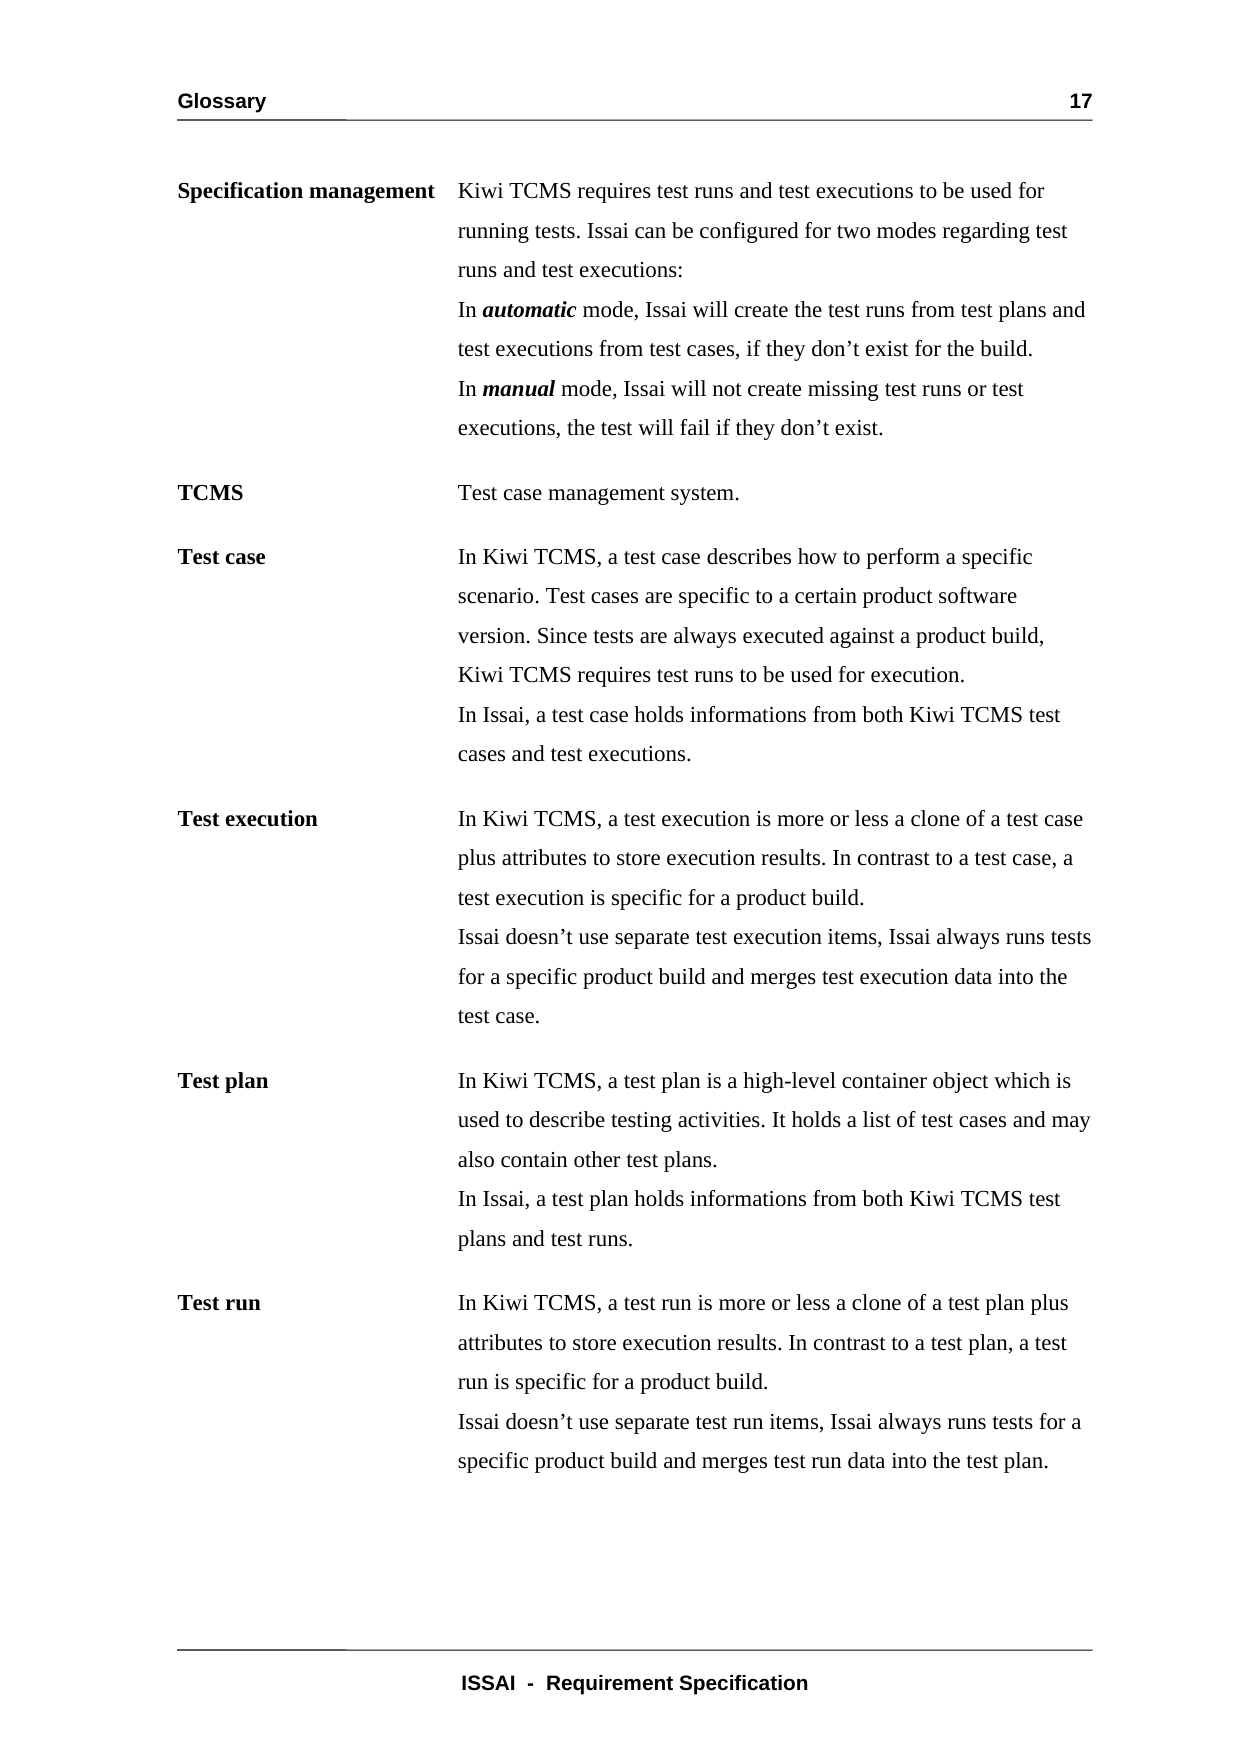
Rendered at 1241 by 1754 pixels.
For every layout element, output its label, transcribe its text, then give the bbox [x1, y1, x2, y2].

text Test case In Kiwi TCMS, a test case describes how to perform a specific scenario. Test cases are specific to a certain product software version. Since tests are always executed against a product build, Kiwi TCMS requires test runs to be used for execution. In Issai, a test case holds informations from both Kiwi TCMS test cases and test executions. [177, 543, 1092, 767]
text Specification management Kiwi TCMS requires test runs and test executions to be used for running tests. Issai can be configured for two modes regarding test runs and test executions: In automatic mode, Issai will create the test runs from test plans and test executions from test cases, if they don’t exist for the build. In manual mode, Issai will not create missing test runs or test executions, the test will fail if they don’t exist. [177, 177, 1092, 441]
text Test plan In Kiwi TCMS, a test plan is a high-level container object which is used to describe testing activities. It holds a list of test cases and may also contain other test plans. In Issai, a test plan holds informations from both Kiwi TCMS test plans and test runs. [177, 1067, 1092, 1251]
text TCMS Test case management system. [177, 479, 1092, 505]
text Test execution In Kiwi TCMS, a test execution is more or less a clone of a test case plus attributes to store execution results. In contrast to a test case, a test execution is specific for a product build. Issai doesn’t use separate test execution items, Issai always runs tests for a specific product build and merges test execution data into the test case. [177, 805, 1092, 1029]
text Test run In Kiwi TCMS, a test run is more or less a clone of a test plan plus attributes to store execution results. In contrast to a test plan, a test run is specific for a product build. Issai doesn’t use separate test run items, Issai always runs tests for a specific product build and merges test run data into the test plan. [177, 1289, 1092, 1473]
